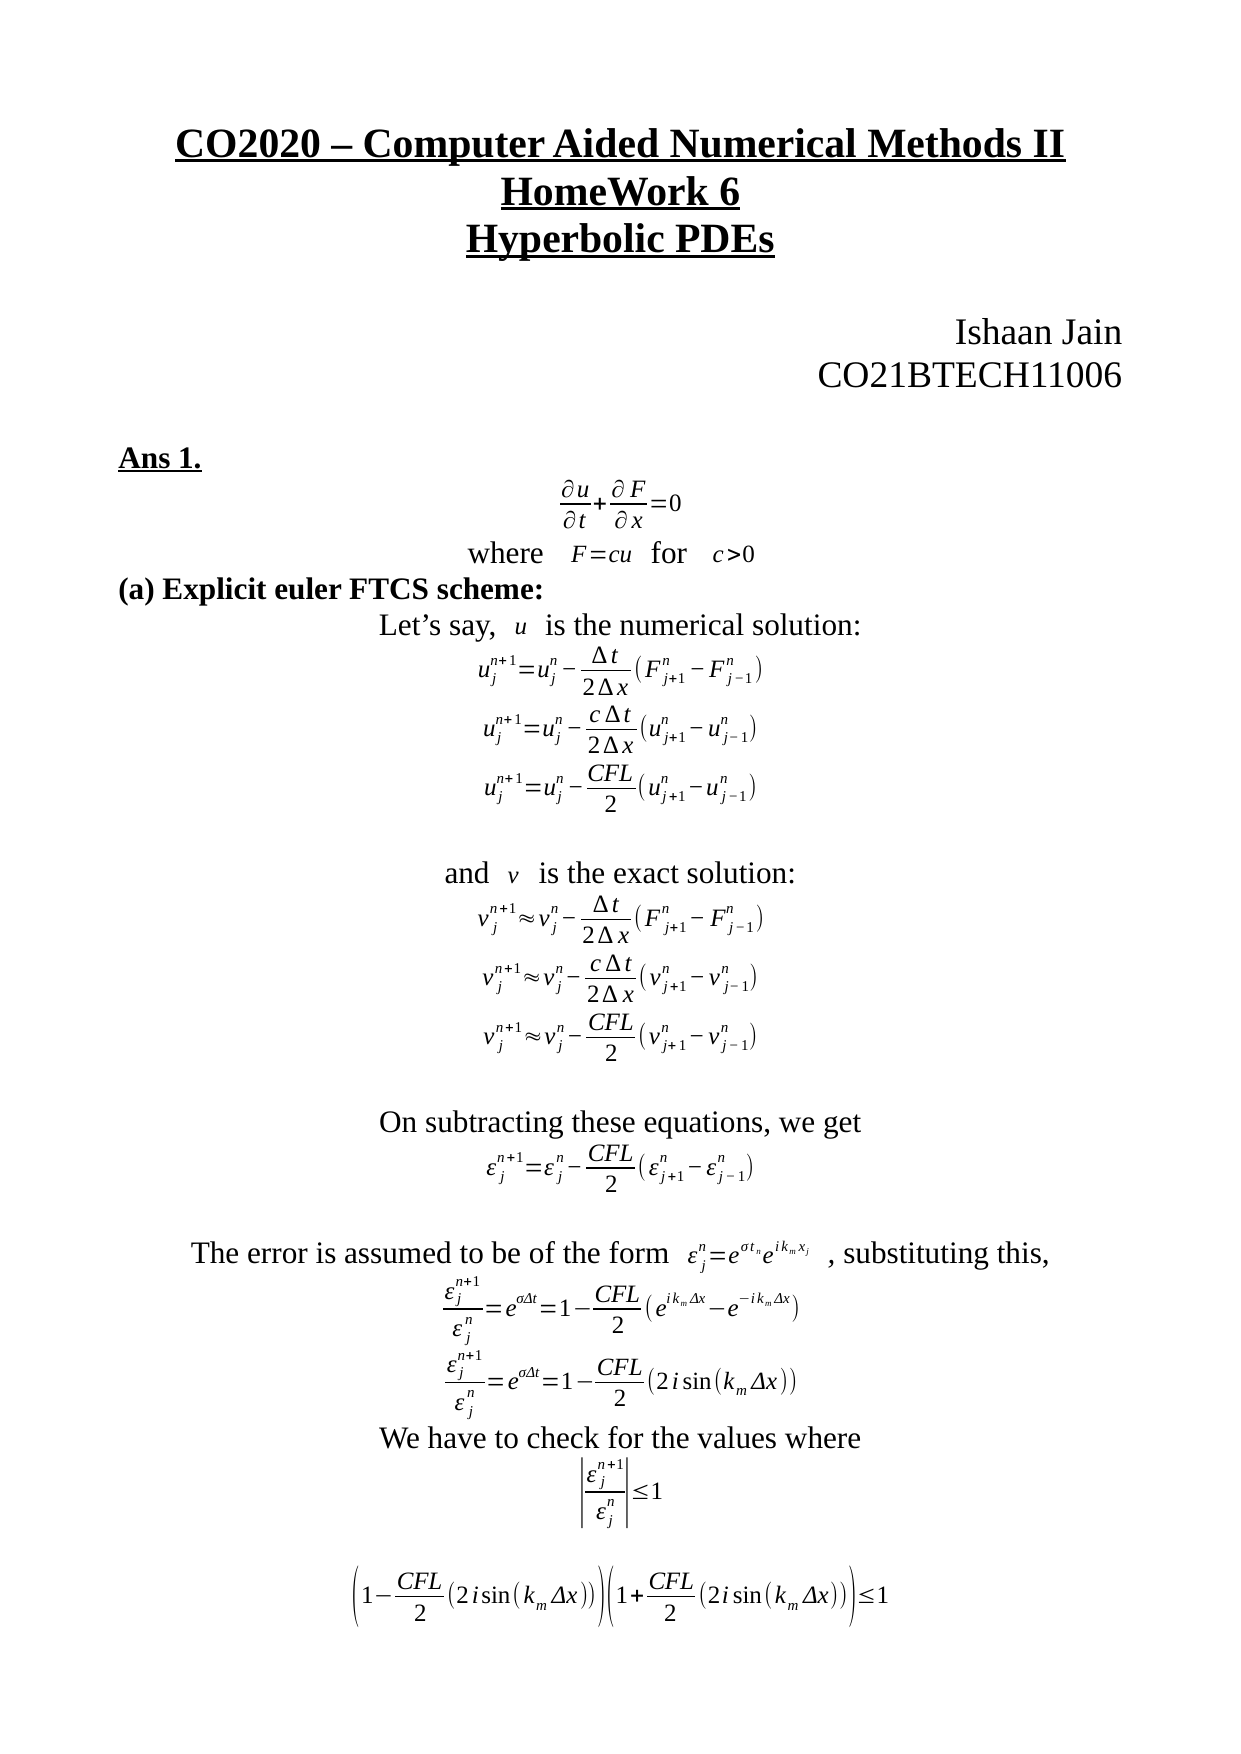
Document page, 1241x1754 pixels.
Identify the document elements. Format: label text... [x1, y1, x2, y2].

text CO2020 – Computer Aided Numerical Methods II [118, 118, 1122, 166]
text The error is assumed to be of the form, substituting this, [118, 1234, 1122, 1272]
text Hyperbolic PDEs [118, 214, 1122, 262]
text HomeWork 6 [118, 166, 1122, 214]
text where for [118, 534, 1122, 570]
text Let’s say,is the numerical solution: [118, 606, 1122, 642]
text On subtracting these equations, we get [118, 1103, 1122, 1139]
text Ishaan Jain [118, 310, 1122, 353]
text andis the exact solution: [118, 855, 1122, 891]
text We have to check for the values where [118, 1419, 1122, 1455]
text Ans 1. [118, 439, 1122, 475]
text (a) Explicit euler FTCS scheme: [118, 570, 1122, 606]
text CO21BTECH11006 [118, 353, 1122, 396]
